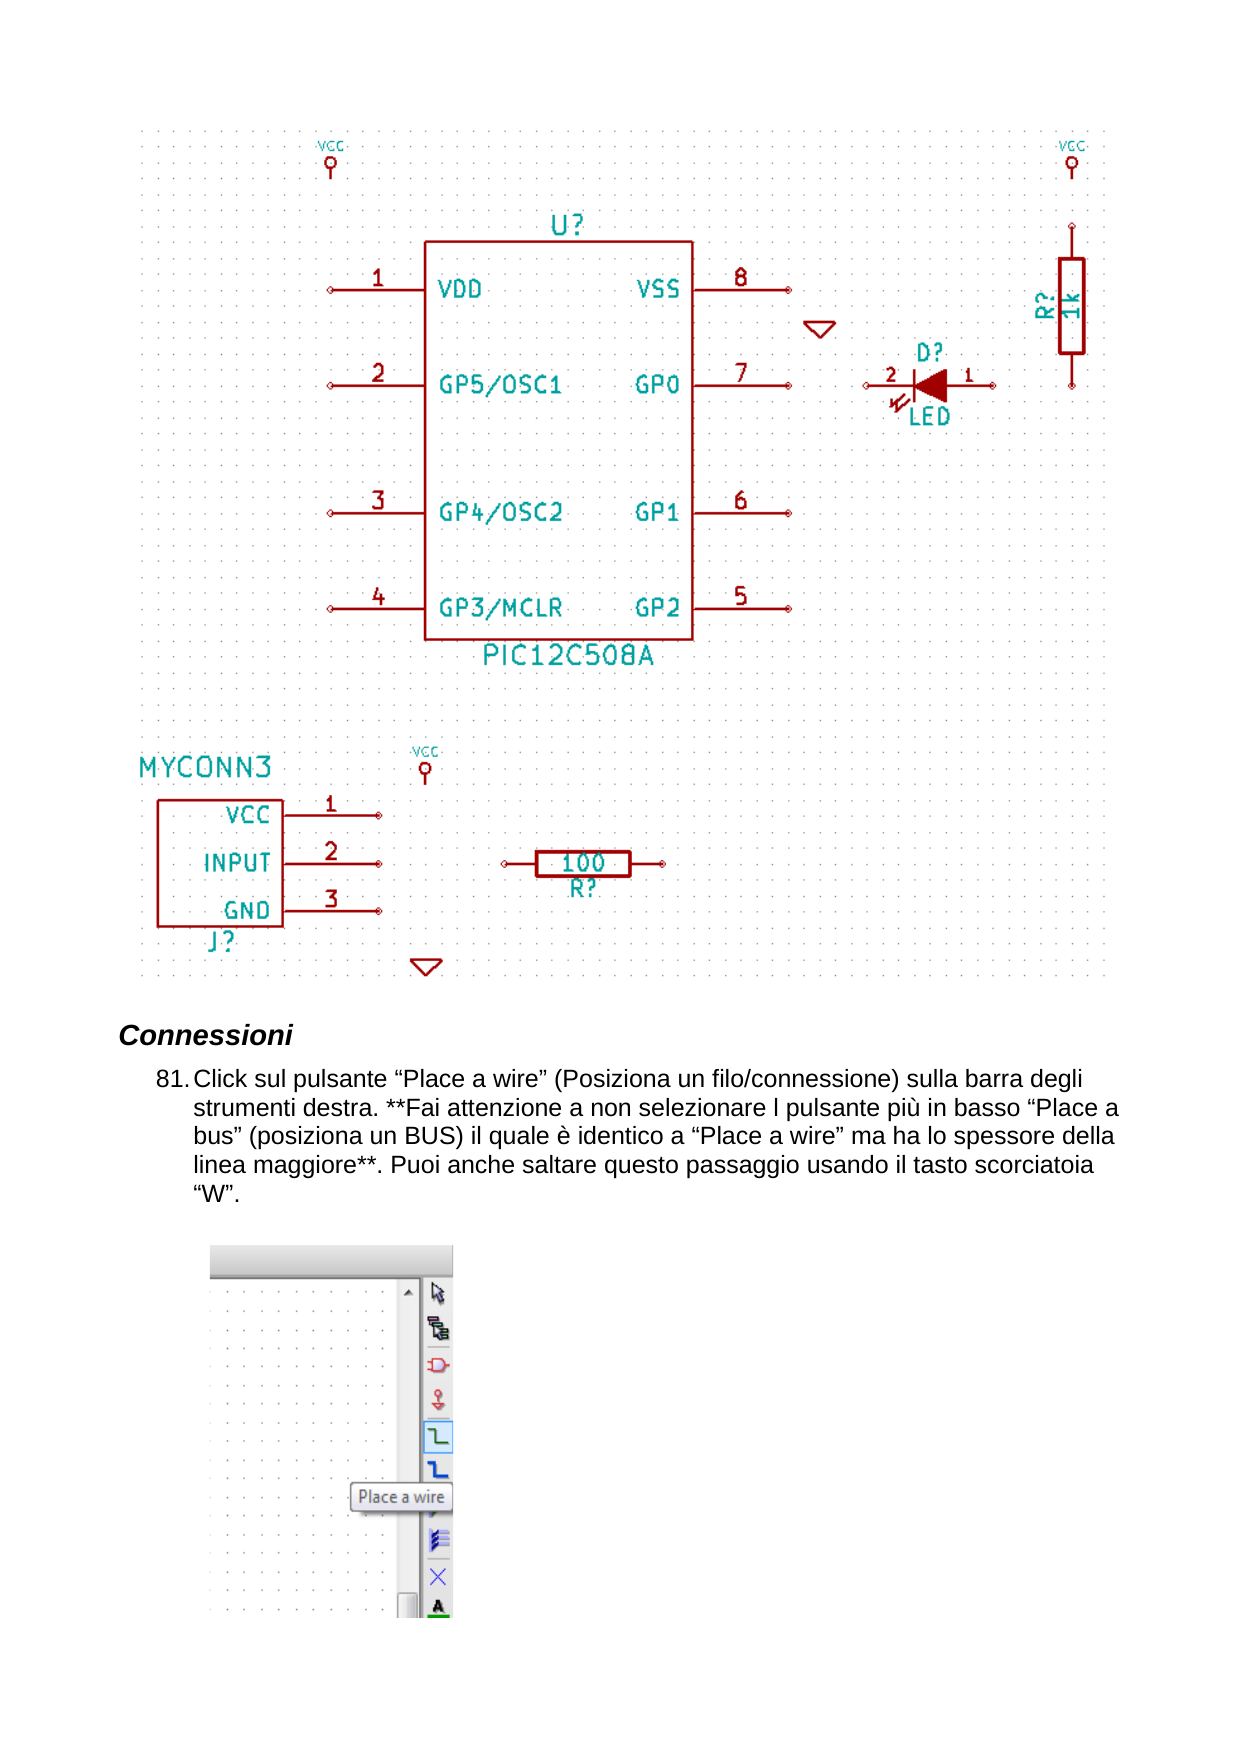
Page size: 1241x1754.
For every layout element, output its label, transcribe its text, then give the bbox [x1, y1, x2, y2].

picture [134, 127, 1105, 984]
subtitle Connessioni [118, 1018, 1122, 1051]
list Click sul pulsante “Place a wire” (Posiziona un filo/connessione) sulla barra degli strumenti destra. **Fai attenzione a non selezionare l pulsante più in basso “Place a bus” (posiziona un BUS) il quale è identico a “Place a wire” ma ha lo spessore della linea maggiore**. Puoi anche saltare questo passaggio usando il tasto scorciatoia “W”. [156, 1064, 1122, 1627]
picture [209, 1245, 454, 1618]
